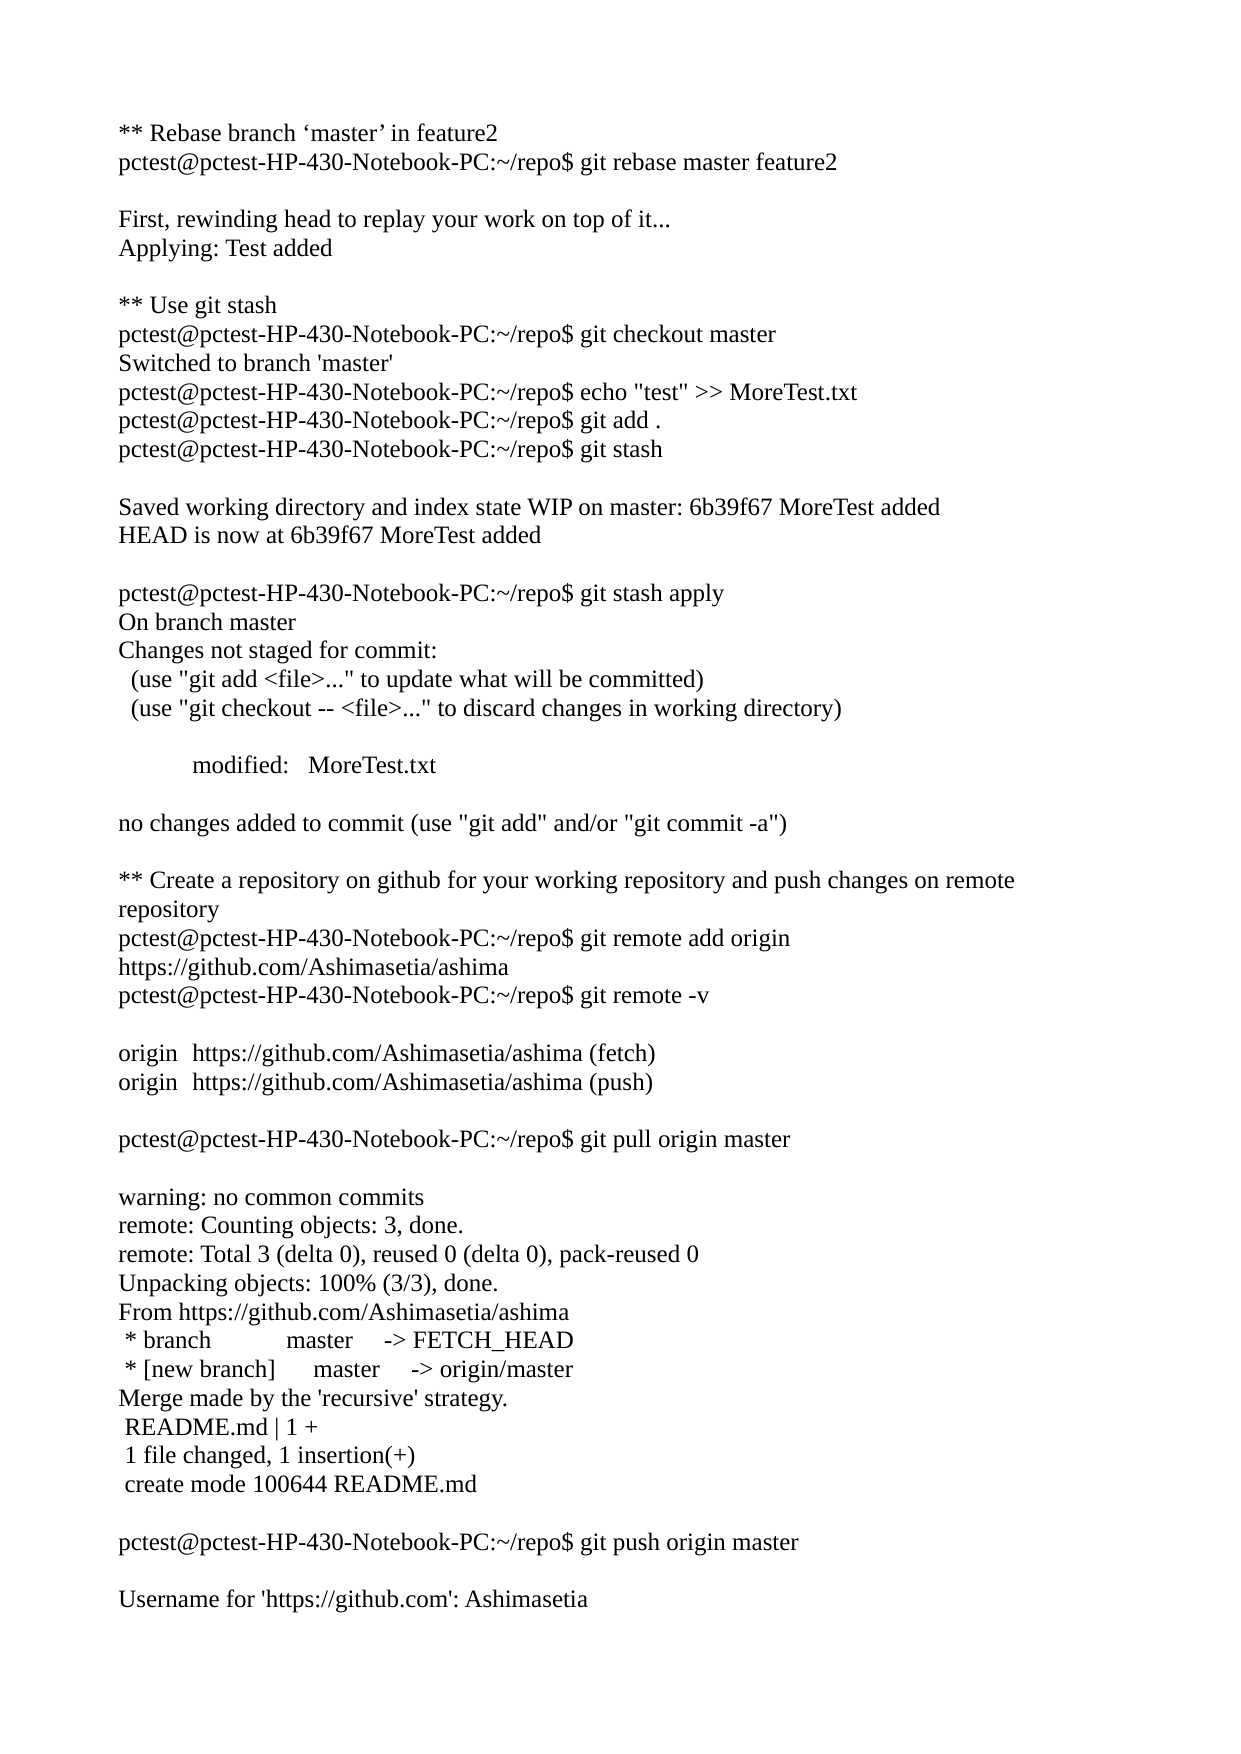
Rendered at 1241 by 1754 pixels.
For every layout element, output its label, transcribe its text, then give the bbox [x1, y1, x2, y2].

text (use "git add <file>..." to update what will be committed) [118, 664, 1122, 693]
text origin https://github.com/Ashimasetia/ashima (push) [118, 1067, 1122, 1096]
text ** Create a repository on github for your working repository and push changes on remote repository [118, 866, 1122, 923]
text origin https://github.com/Ashimasetia/ashima (fetch) [118, 1038, 1122, 1067]
text warning: no common commits [118, 1182, 1122, 1211]
text README.md | 1 + [118, 1412, 1122, 1441]
text pctest@pctest-HP-430-Notebook-PC:~/repo$ git remote -v [118, 981, 1122, 1009]
text (use "git checkout -- <file>..." to discard changes in working directory) [118, 693, 1122, 722]
text First, rewinding head to replay your work on top of it... [118, 204, 1122, 233]
text no changes added to commit (use "git add" and/or "git commit -a") [118, 808, 1122, 837]
text 1 file changed, 1 insertion(+) [118, 1441, 1122, 1469]
text Switched to branch 'master' [118, 348, 1122, 377]
text On branch master [118, 607, 1122, 636]
text Username for 'https://github.com': Ashimasetia [118, 1584, 1122, 1613]
text pctest@pctest-HP-430-Notebook-PC:~/repo$ git remote add origin https://github.com/Ashimasetia/ashima [118, 923, 1122, 981]
text pctest@pctest-HP-430-Notebook-PC:~/repo$ git push origin master [118, 1527, 1122, 1556]
text pctest@pctest-HP-430-Notebook-PC:~/repo$ git stash apply [118, 578, 1122, 607]
text Saved working directory and index state WIP on master: 6b39f67 MoreTest added [118, 492, 1122, 521]
text From https://github.com/Ashimasetia/ashima [118, 1297, 1122, 1326]
text pctest@pctest-HP-430-Notebook-PC:~/repo$ git stash [118, 434, 1122, 463]
text Unpacking objects: 100% (3/3), done. [118, 1268, 1122, 1297]
text Merge made by the 'recursive' strategy. [118, 1383, 1122, 1412]
text ** Use git stash [118, 291, 1122, 319]
text pctest@pctest-HP-430-Notebook-PC:~/repo$ git add . [118, 406, 1122, 434]
text pctest@pctest-HP-430-Notebook-PC:~/repo$ echo "test" >> MoreTest.txt [118, 377, 1122, 406]
text pctest@pctest-HP-430-Notebook-PC:~/repo$ git pull origin master [118, 1124, 1122, 1153]
text remote: Counting objects: 3, done. [118, 1211, 1122, 1239]
text Changes not staged for commit: [118, 636, 1122, 664]
text * branch master -> FETCH_HEAD [118, 1326, 1122, 1354]
text Applying: Test added [118, 233, 1122, 262]
text pctest@pctest-HP-430-Notebook-PC:~/repo$ git rebase master feature2 [118, 147, 1122, 176]
text pctest@pctest-HP-430-Notebook-PC:~/repo$ git checkout master [118, 319, 1122, 348]
text HEAD is now at 6b39f67 MoreTest added [118, 521, 1122, 549]
text ** Rebase branch ‘master’ in feature2 [118, 118, 1122, 147]
text * [new branch] master -> origin/master [118, 1354, 1122, 1383]
text create mode 100644 README.md [118, 1469, 1122, 1498]
text modified: MoreTest.txt [118, 751, 1122, 779]
text remote: Total 3 (delta 0), reused 0 (delta 0), pack-reused 0 [118, 1239, 1122, 1268]
